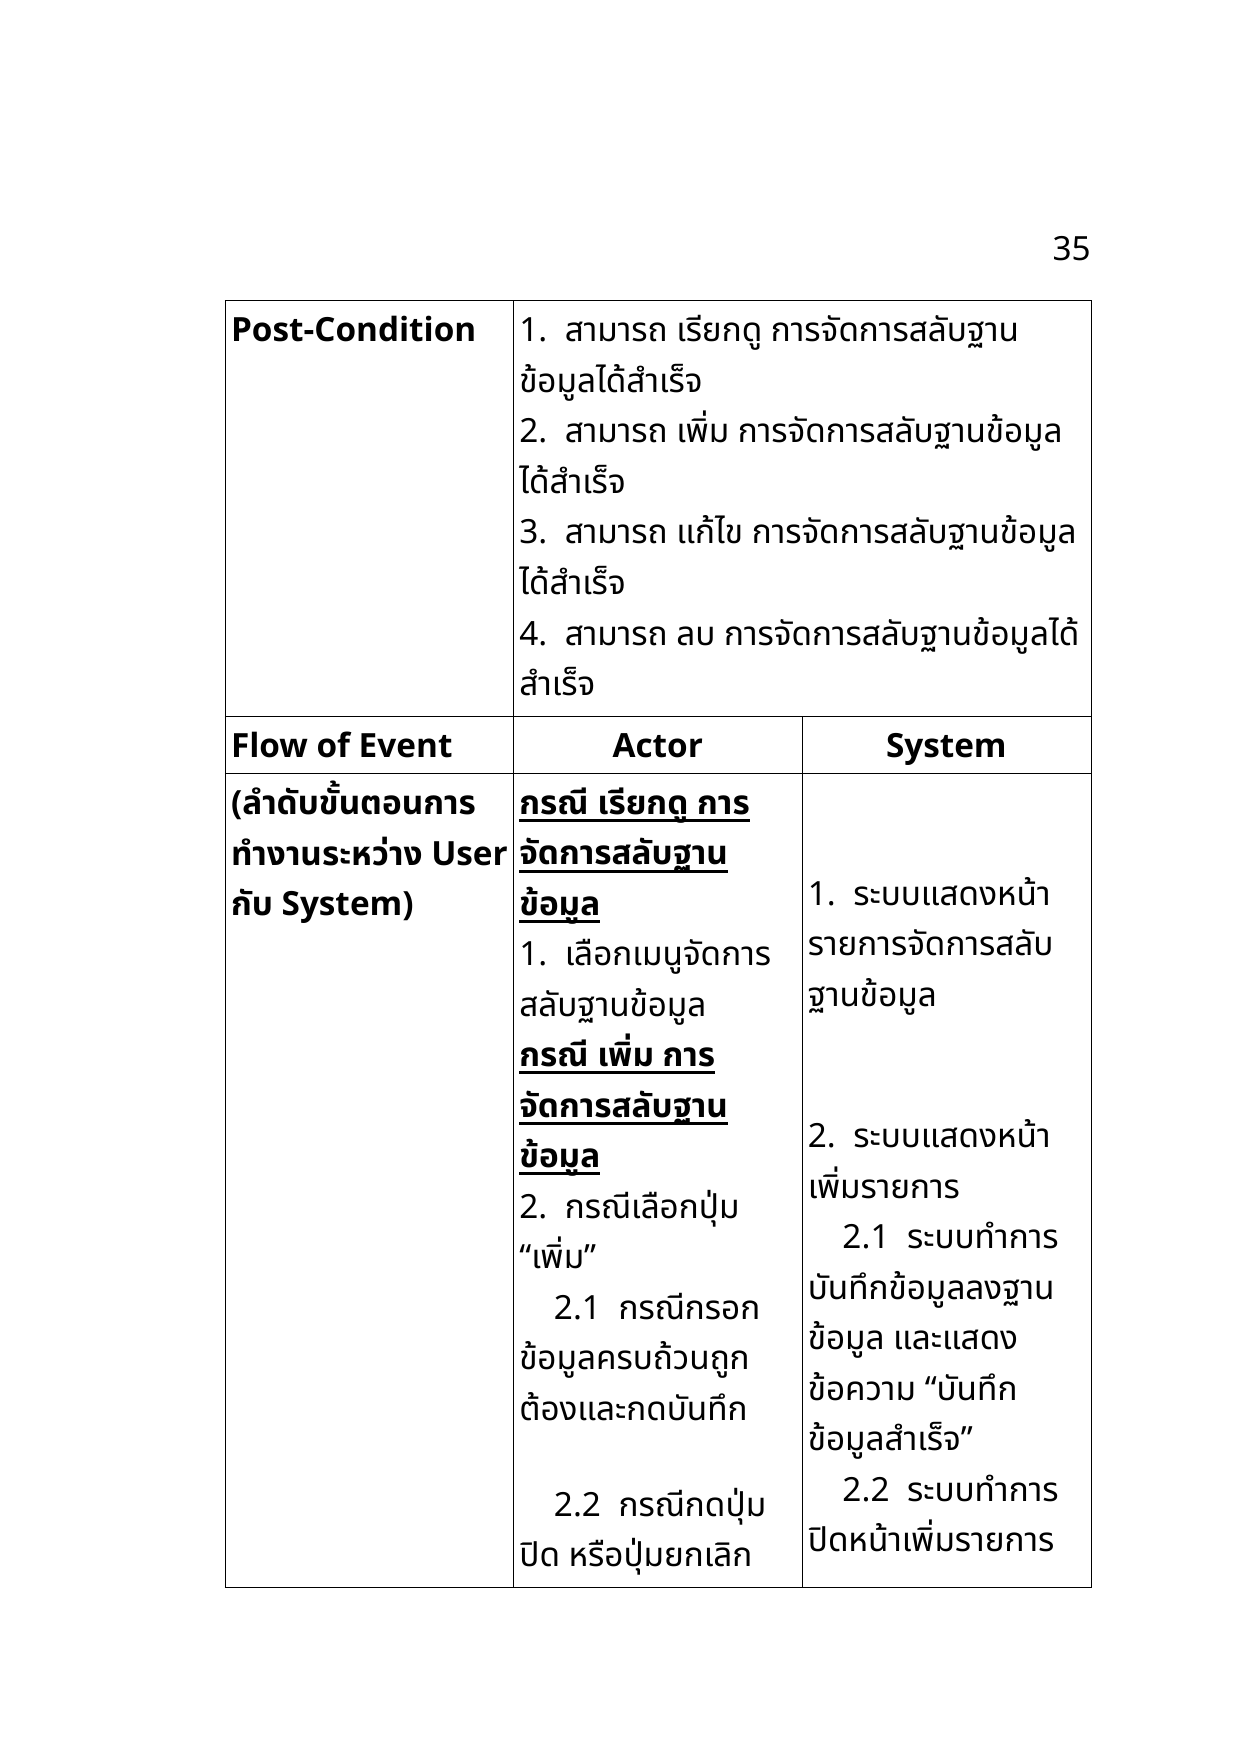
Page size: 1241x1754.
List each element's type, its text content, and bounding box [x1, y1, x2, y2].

table_cell กรณี เรียกดู การจัดการสลับฐานข้อมูล 1. เลือกเมนูจัดการสลับฐานข้อมูล กรณี เพิ่ม การจัดการสลับฐานข้อมูล 2. กรณีเลือกปุ่ม “เพิ่ม” 2.1 กรณีกรอกข้อมูลครบถ้วนถูกต้องและกดบันทึก 2.2 กรณีกดปุ่มปิด หรือปุ่มยกเลิก [514, 774, 802, 1587]
table_cell Post-Condition [226, 301, 513, 716]
table_cell System [803, 717, 1091, 773]
table_cell Actor [514, 717, 802, 773]
table_cell Flow of Event [226, 717, 513, 773]
table_cell 1. ระบบแสดงหน้ารายการจัดการสลับฐานข้อมูล 2. ระบบแสดงหน้าเพิ่มรายการ 2.1 ระบบทำการบันทึกข้อมูลลงฐานข้อมูล และแสดงข้อความ “บันทึกข้อมูลสำเร็จ” 2.2 ระบบทำการปิดหน้าเพิ่มรายการ [803, 774, 1091, 1587]
table_cell (ลำดับขั้นตอนการ ทำงานระหว่าง User กับ System) [226, 774, 513, 1587]
table_cell 1. สามารถ เรียกดู การจัดการสลับฐานข้อมูลได้สำเร็จ 2. สามารถ เพิ่ม การจัดการสลับฐานข้อมูลได้สำเร็จ 3. สามารถ แก้ไข การจัดการสลับฐานข้อมูลได้สำเร็จ 4. สามารถ ลบ การจัดการสลับฐานข้อมูลได้สำเร็จ [514, 301, 1091, 716]
